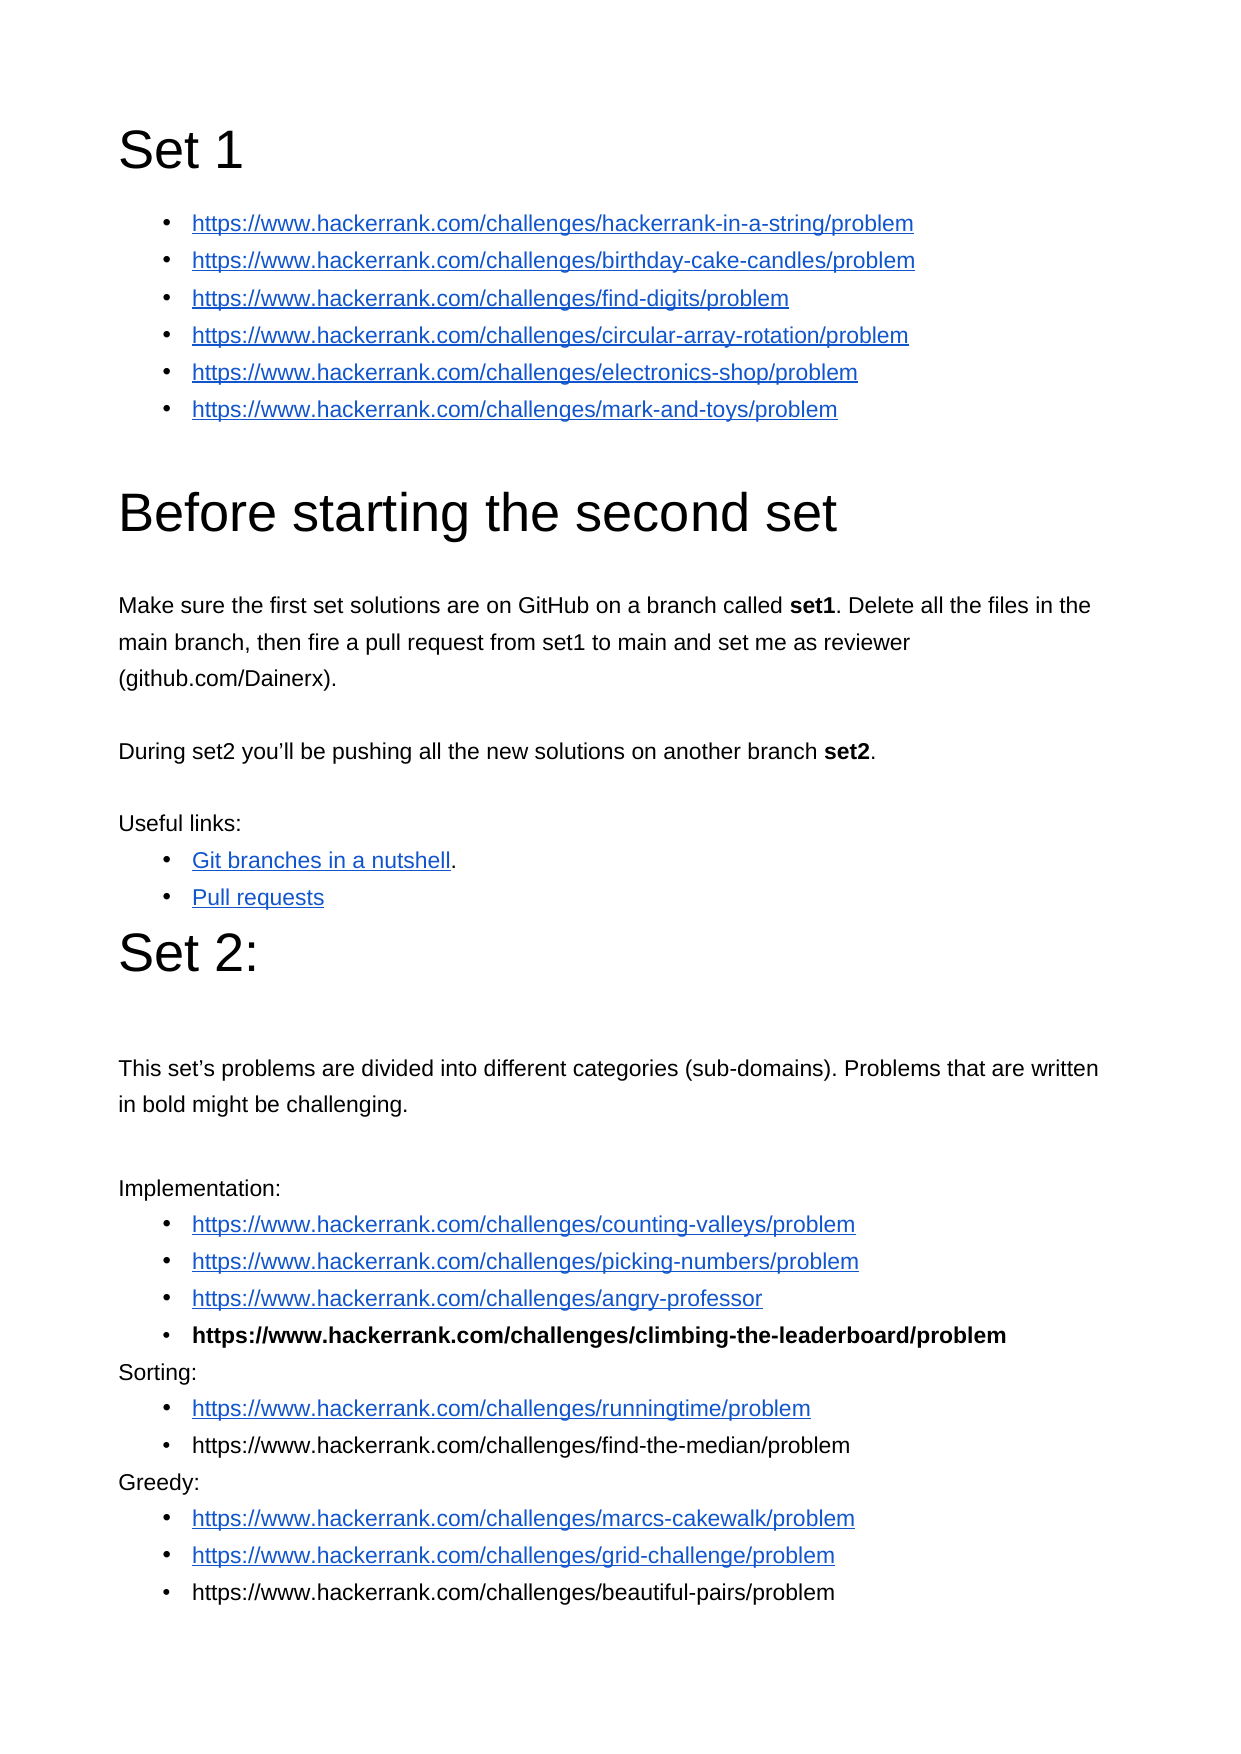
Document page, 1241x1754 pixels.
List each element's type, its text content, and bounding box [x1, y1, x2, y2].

list https://www.hackerrank.com/challenges/circular-array-rotation/problem [162, 322, 1122, 348]
list Git branches in a nutshell. [162, 847, 1122, 874]
list https://www.hackerrank.com/challenges/grid-challenge/problem [162, 1542, 1122, 1569]
text Set 1 [118, 118, 1122, 180]
list Pull requests [162, 884, 1122, 911]
list https://www.hackerrank.com/challenges/angry-professor [162, 1285, 1122, 1312]
list https://www.hackerrank.com/challenges/electronics-shop/problem [162, 359, 1122, 386]
list https://www.hackerrank.com/challenges/climbing-the-leaderboard/problem [162, 1322, 1122, 1349]
list https://www.hackerrank.com/challenges/counting-valleys/problem [162, 1211, 1122, 1238]
list https://www.hackerrank.com/challenges/marcs-cakewalk/problem [162, 1505, 1122, 1532]
list https://www.hackerrank.com/challenges/hackerrank-in-a-string/problem [162, 210, 1122, 237]
text Before starting the second set Make sure the first set solutions are on GitHub on a branch called set1. Delete all the files in the main branch, then fire a pull request from set1 to main and set me as reviewer (github.com/Dainerx). During set2 you’ll be pushing all the new solutions on another branch set2. Useful links: [118, 480, 1122, 837]
list https://www.hackerrank.com/challenges/picking-numbers/problem [162, 1248, 1122, 1275]
list https://www.hackerrank.com/challenges/birthday-cake-candles/problem [162, 247, 1122, 274]
text This set’s problems are divided into different categories (sub-domains). Problems that are written in bold might be challenging. [118, 1054, 1122, 1117]
list https://www.hackerrank.com/challenges/find-digits/problem [162, 284, 1122, 311]
list https://www.hackerrank.com/challenges/mark-and-toys/problem [162, 396, 1122, 423]
text Set 2: [118, 921, 1122, 983]
list https://www.hackerrank.com/challenges/runningtime/problem [162, 1395, 1122, 1422]
list https://www.hackerrank.com/challenges/find-the-median/problem [162, 1432, 1122, 1458]
text Greedy: [118, 1468, 1122, 1495]
text Implementation: [118, 1175, 1122, 1201]
list https://www.hackerrank.com/challenges/beautiful-pairs/problem [162, 1579, 1122, 1605]
text Sorting: [118, 1359, 1122, 1385]
